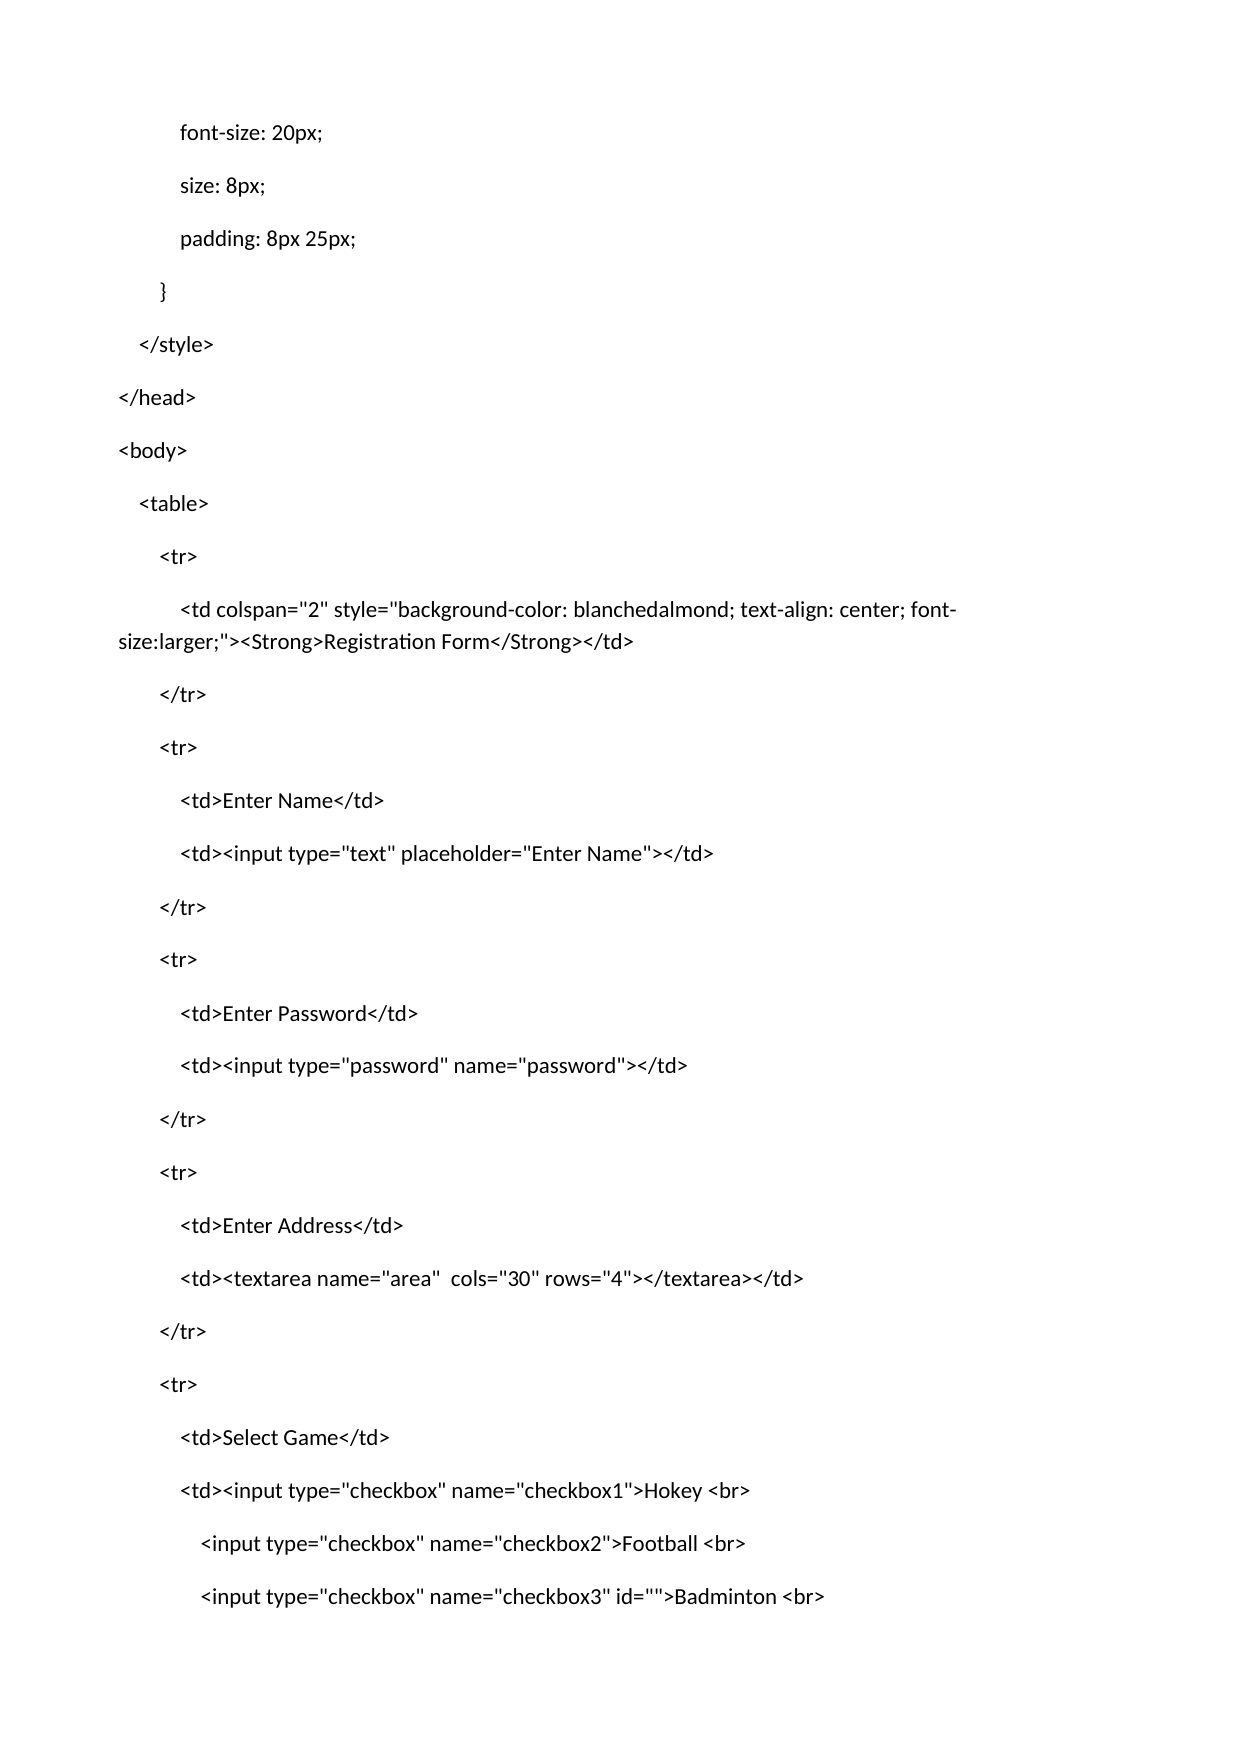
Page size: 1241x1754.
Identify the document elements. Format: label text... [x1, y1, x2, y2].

text <td colspan="2" style="background-color: blanchedalmond; text-align: center; font-size:larger;"><Strong>Registration Form</Strong></td> [118, 595, 1122, 656]
text <tr> [118, 1370, 1122, 1398]
text <tr> [118, 1158, 1122, 1186]
text <td>Enter Password</td> [118, 999, 1122, 1027]
text <input type="checkbox" name="checkbox2">Football <br> [118, 1529, 1122, 1557]
text </tr> [118, 1317, 1122, 1345]
text size: 8px; [118, 171, 1122, 199]
text <td><input type="checkbox" name="checkbox1">Hokey <br> [118, 1476, 1122, 1504]
text <td><input type="text" placeholder="Enter Name"></td> [118, 839, 1122, 868]
text <table> [118, 489, 1122, 517]
text </tr> [118, 1105, 1122, 1133]
text </tr> [118, 681, 1122, 708]
text padding: 8px 25px; [118, 224, 1122, 252]
text <td><input type="password" name="password"></td> [118, 1052, 1122, 1080]
text <tr> [118, 733, 1122, 762]
text <tr> [118, 946, 1122, 974]
text <td>Enter Name</td> [118, 787, 1122, 814]
text </tr> [118, 893, 1122, 921]
text font-size: 20px; [118, 118, 1122, 146]
text } [118, 277, 1122, 305]
text </style> [118, 330, 1122, 358]
text <tr> [118, 542, 1122, 570]
text <input type="checkbox" name="checkbox3" id="">Badminton <br> [118, 1582, 1122, 1610]
text <td>Select Game</td> [118, 1423, 1122, 1451]
text </head> [118, 383, 1122, 411]
text <body> [118, 436, 1122, 464]
text <td>Enter Address</td> [118, 1211, 1122, 1239]
text <td><textarea name="area" cols="30" rows="4"></textarea></td> [118, 1264, 1122, 1292]
